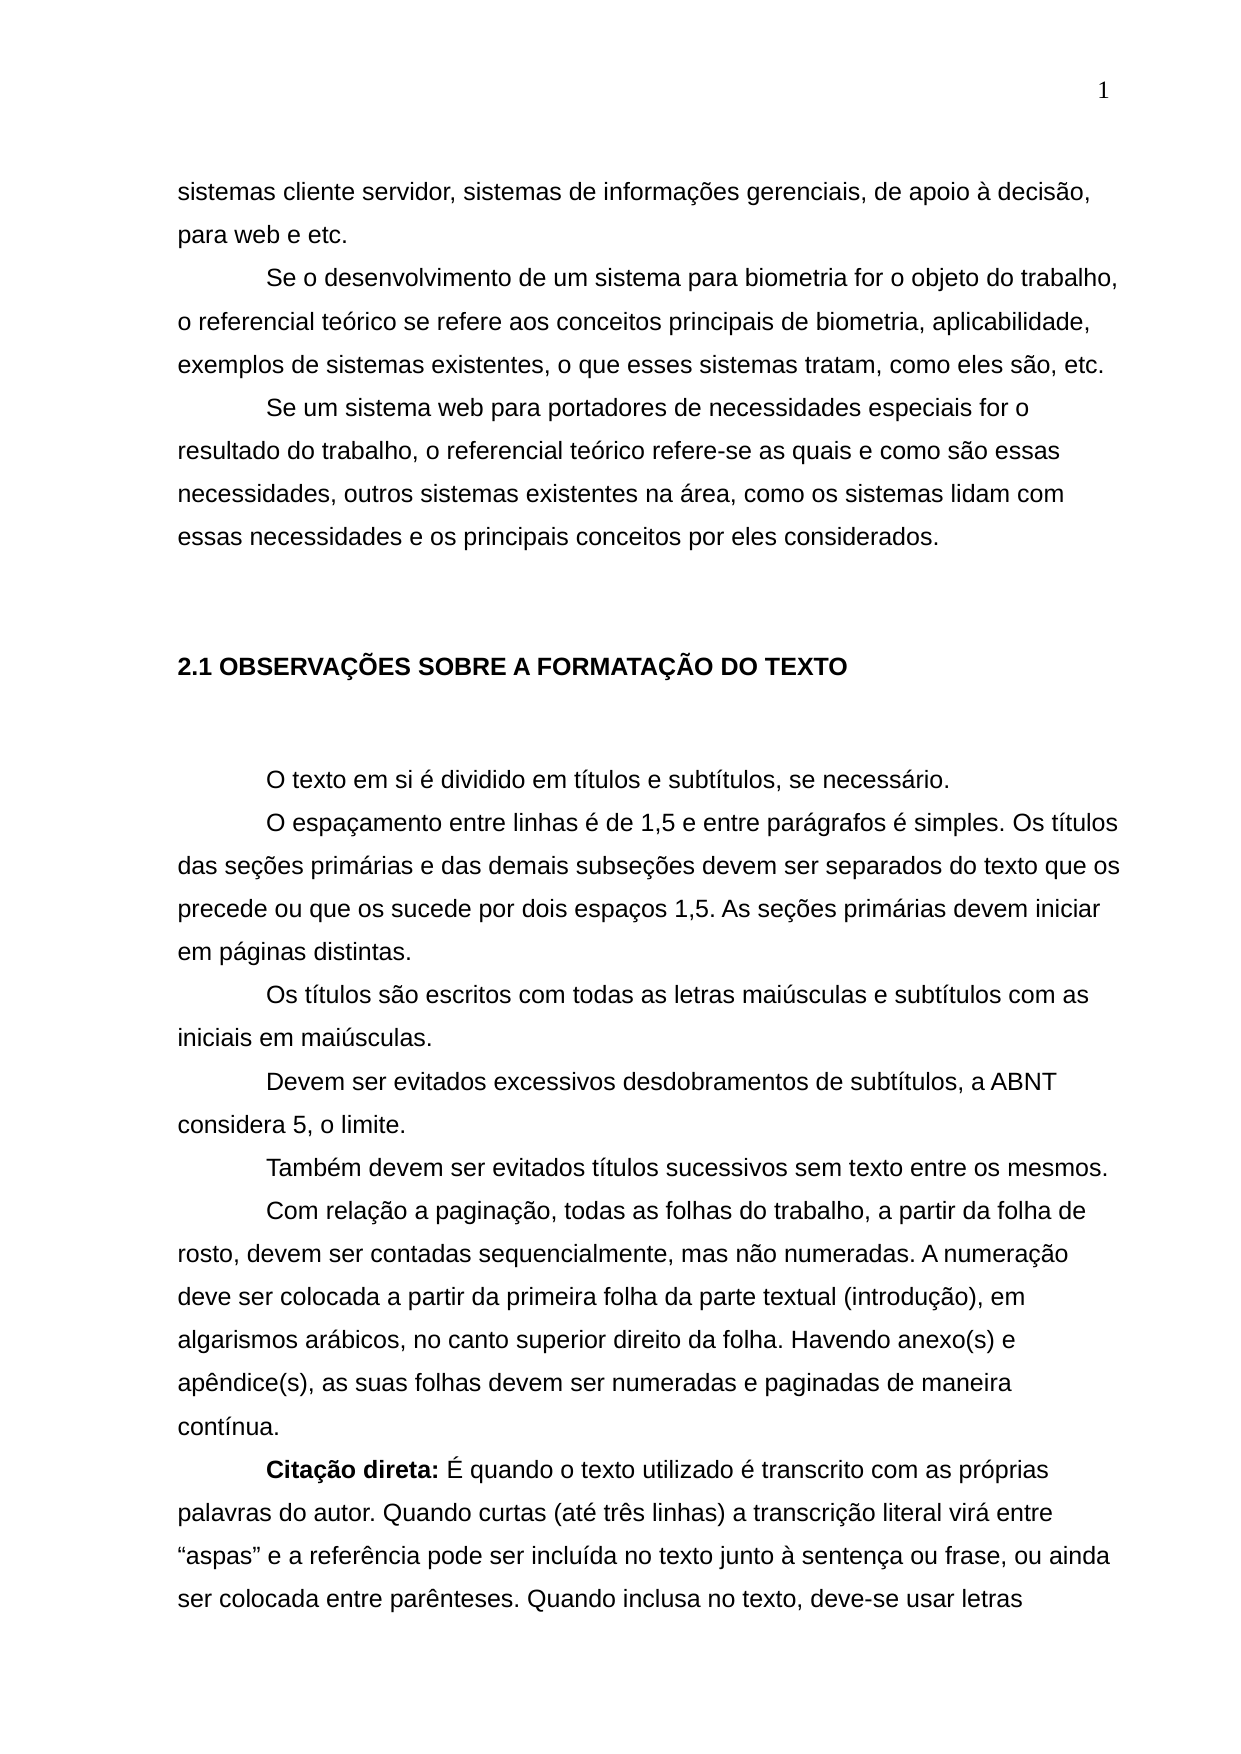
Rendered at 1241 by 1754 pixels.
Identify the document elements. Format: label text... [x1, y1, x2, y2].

text Se o desenvolvimento de um sistema para biometria for o objeto do trabalho, o referencial teórico se refere aos conceitos principais de biometria, aplicabilidade, exemplos de sistemas existentes, o que esses sistemas tratam, como eles são, etc. [177, 263, 1122, 378]
text Também devem ser evitados títulos sucessivos sem texto entre os mesmos. [177, 1153, 1122, 1182]
text Se um sistema web para portadores de necessidades especiais for o resultado do trabalho, o referencial teórico refere-se as quais e como são essas necessidades, outros sistemas existentes na área, como os sistemas lidam com essas necessidades e os principais conceitos por eles considerados. [177, 393, 1122, 551]
text Citação direta: É quando o texto utilizado é transcrito com as próprias palavras do autor. Quando curtas (até três linhas) a transcrição literal virá entre “aspas” e a referência pode ser incluída no texto junto à sentença ou frase, ou ainda ser colocada entre parênteses. Quando inclusa no texto, deve-se usar letras [177, 1455, 1122, 1613]
text O texto em si é dividido em títulos e subtítulos, se necessário. [177, 765, 1122, 793]
text Com relação a paginação, todas as folhas do trabalho, a partir da folha de rosto, devem ser contadas sequencialmente, mas não numeradas. A numeração deve ser colocada a partir da primeira folha da parte textual (introdução), em algarismos arábicos, no canto superior direito da folha. Havendo anexo(s) e apêndice(s), as suas folhas devem ser numeradas e paginadas de maneira contínua. [177, 1196, 1122, 1440]
text Devem ser evitados excessivos desdobramentos de subtítulos, a ABNT considera 5, o limite. [177, 1067, 1122, 1138]
text O espaçamento entre linhas é de 1,5 e entre parágrafos é simples. Os títulos das seções primárias e das demais subseções devem ser separados do texto que os precede ou que os sucede por dois espaços 1,5. As seções primárias devem iniciar em páginas distintas. [177, 808, 1122, 966]
subtitle 2.1 OBSERVAÇÕES SOBRE A FORMATAÇÃO DO TEXTO [177, 652, 1122, 680]
text sistemas cliente servidor, sistemas de informações gerenciais, de apoio à decisão, para web e etc. [177, 177, 1122, 249]
text Os títulos são escritos com todas as letras maiúsculas e subtítulos com as iniciais em maiúsculas. [177, 980, 1122, 1052]
